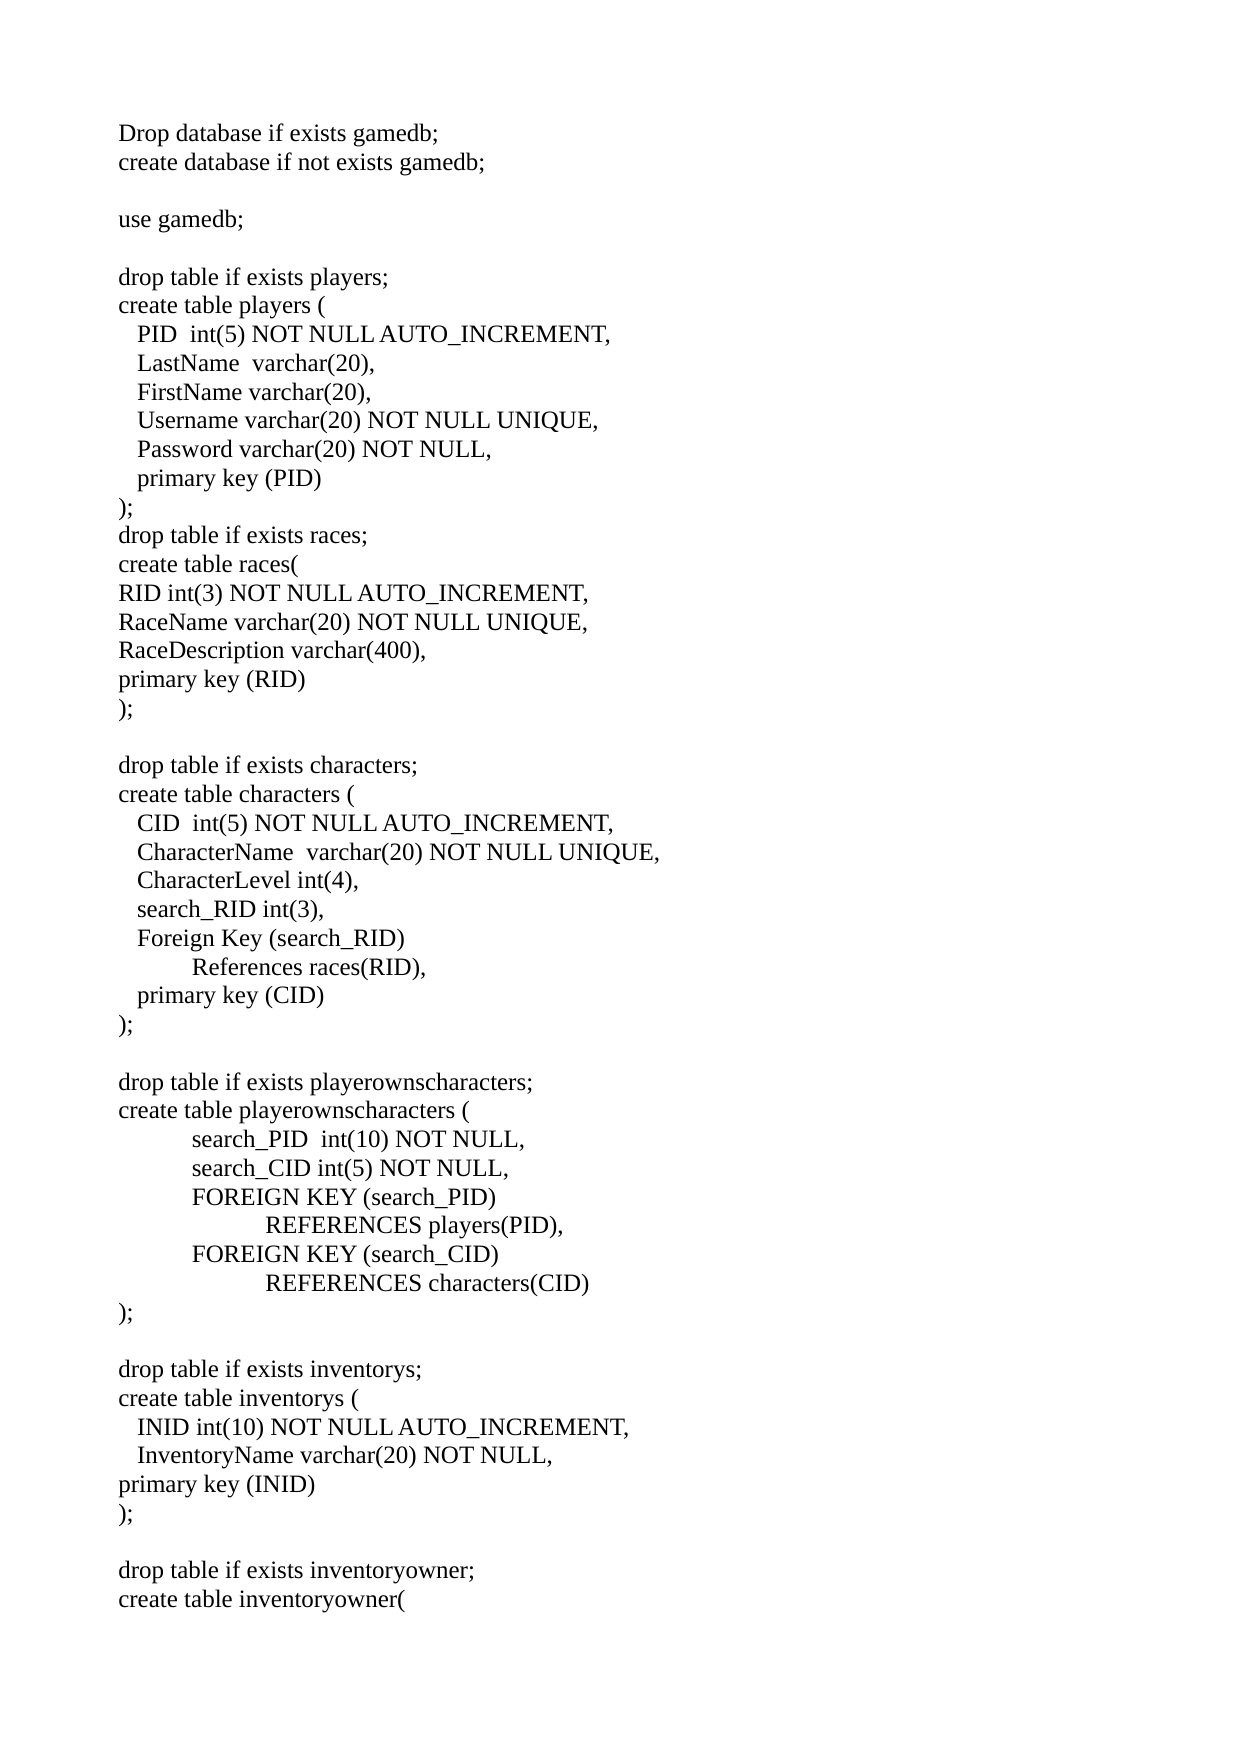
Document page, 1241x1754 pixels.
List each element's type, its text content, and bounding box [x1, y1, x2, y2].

text References races(RID), [118, 952, 1122, 981]
text FOREIGN KEY (search_CID) [118, 1239, 1122, 1268]
text ); [118, 1009, 1122, 1038]
text INID int(10) NOT NULL AUTO_INCREMENT, [118, 1412, 1122, 1441]
text ); [118, 1498, 1122, 1527]
text CID int(5) NOT NULL AUTO_INCREMENT, [118, 808, 1122, 837]
text drop table if exists races; [118, 521, 1122, 549]
text Password varchar(20) NOT NULL, [118, 434, 1122, 463]
text RaceDescription varchar(400), [118, 636, 1122, 664]
text Username varchar(20) NOT NULL UNIQUE, [118, 406, 1122, 434]
text create table inventorys ( [118, 1383, 1122, 1412]
text ); [118, 693, 1122, 722]
text search_PID int(10) NOT NULL, [118, 1124, 1122, 1153]
text drop table if exists inventorys; [118, 1354, 1122, 1383]
text ); [118, 492, 1122, 521]
text create table characters ( [118, 779, 1122, 808]
text primary key (CID) [118, 981, 1122, 1009]
text drop table if exists playerownscharacters; [118, 1067, 1122, 1096]
text create database if not exists gamedb; [118, 147, 1122, 176]
text primary key (PID) [118, 463, 1122, 492]
text PID int(5) NOT NULL AUTO_INCREMENT, [118, 319, 1122, 348]
text REFERENCES players(PID), [118, 1211, 1122, 1239]
text drop table if exists characters; [118, 751, 1122, 779]
text ); [118, 1297, 1122, 1326]
text use gamedb; [118, 204, 1122, 233]
text InventoryName varchar(20) NOT NULL, [118, 1441, 1122, 1469]
text RaceName varchar(20) NOT NULL UNIQUE, [118, 607, 1122, 636]
text primary key (INID) [118, 1469, 1122, 1498]
text Foreign Key (search_RID) [118, 923, 1122, 952]
text primary key (RID) [118, 664, 1122, 693]
text drop table if exists inventoryowner; [118, 1556, 1122, 1584]
text LastName varchar(20), [118, 348, 1122, 377]
text create table players ( [118, 291, 1122, 319]
text drop table if exists players; [118, 262, 1122, 291]
text Drop database if exists gamedb; [118, 118, 1122, 147]
text create table races( [118, 549, 1122, 578]
text create table inventoryowner( [118, 1584, 1122, 1613]
text FOREIGN KEY (search_PID) [118, 1182, 1122, 1211]
text create table playerownscharacters ( [118, 1096, 1122, 1124]
text search_CID int(5) NOT NULL, [118, 1153, 1122, 1182]
text FirstName varchar(20), [118, 377, 1122, 406]
text RID int(3) NOT NULL AUTO_INCREMENT, [118, 578, 1122, 607]
text search_RID int(3), [118, 894, 1122, 923]
text CharacterName varchar(20) NOT NULL UNIQUE, [118, 837, 1122, 866]
text REFERENCES characters(CID) [118, 1268, 1122, 1297]
text CharacterLevel int(4), [118, 866, 1122, 894]
